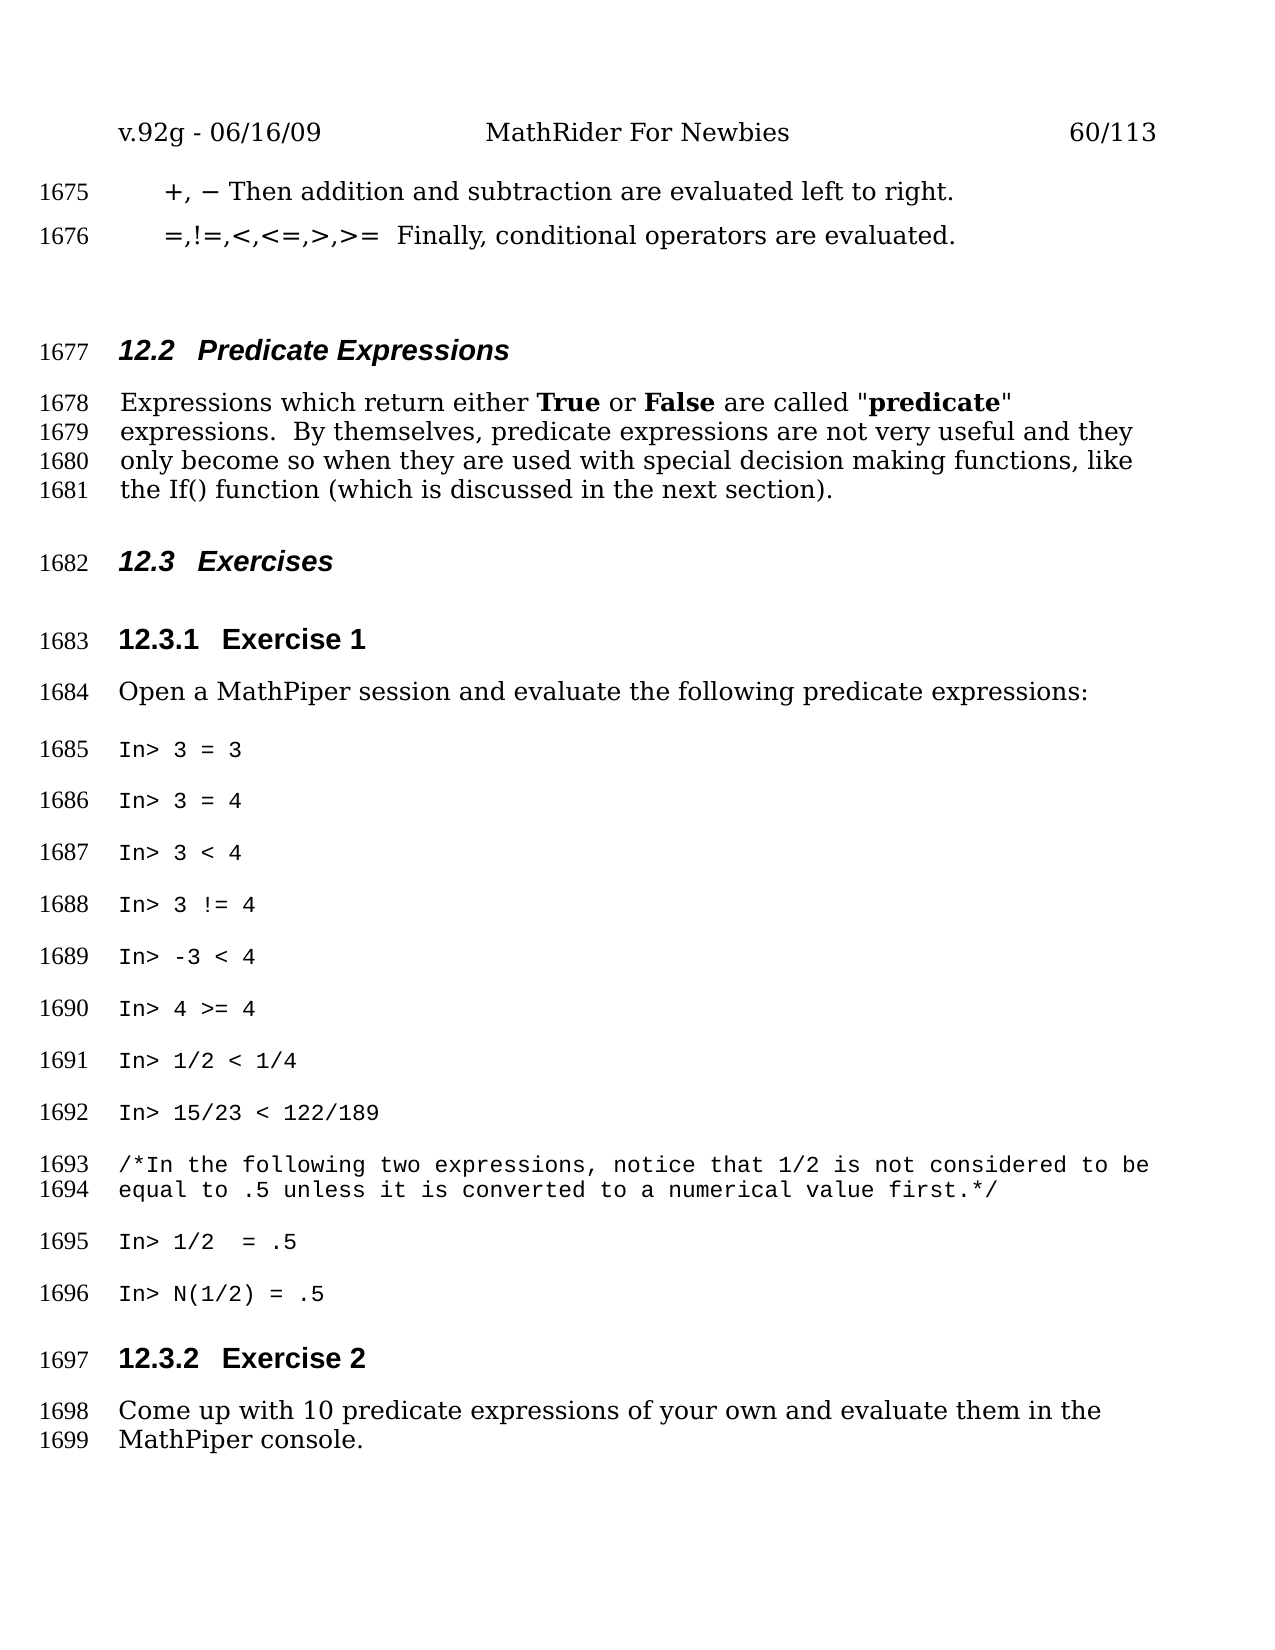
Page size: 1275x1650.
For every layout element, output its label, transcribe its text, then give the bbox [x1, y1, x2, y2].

text +, − Then addition and subtraction are evaluated left to right. [163, 177, 1157, 206]
text In> -3 < 4 [118, 945, 1157, 971]
text /*In the following two expressions, notice that 1/2 is not considered to be equal to .5 unless it is converted to a numerical value first.*/ [118, 1153, 1157, 1205]
text In> 3 = 3 [118, 738, 1157, 764]
subtitle Exercise 2 [118, 1342, 1157, 1375]
text In> 4 >= 4 [118, 997, 1157, 1023]
text Come up with 10 predicate expressions of your own and evaluate them in the MathPiper console. [118, 1396, 1157, 1454]
text In> 15/23 < 122/189 [118, 1101, 1157, 1127]
text =,!=,<,<=,>,>= Finally, conditional operators are evaluated. [163, 221, 1157, 250]
subtitle Exercises [118, 544, 1157, 577]
subtitle Exercise 1 [118, 622, 1157, 656]
text In> 3 < 4 [118, 842, 1157, 868]
subtitle Predicate Expressions [118, 333, 1157, 367]
text In> 1/2 = .5 [118, 1231, 1157, 1257]
text In> 3 != 4 [118, 893, 1157, 919]
text Expressions which return either True or False are called "predicate" expressions. By themselves, predicate expressions are not very useful and they only become so when they are used with special decision making functions, like the If() function (which is discussed in the next section). [120, 388, 1157, 505]
text Open a MathPiper session and evaluate the following predicate expressions: [118, 677, 1157, 706]
text In> N(1/2) = .5 [118, 1283, 1157, 1308]
text In> 3 = 4 [118, 790, 1157, 816]
text In> 1/2 < 1/4 [118, 1049, 1157, 1075]
